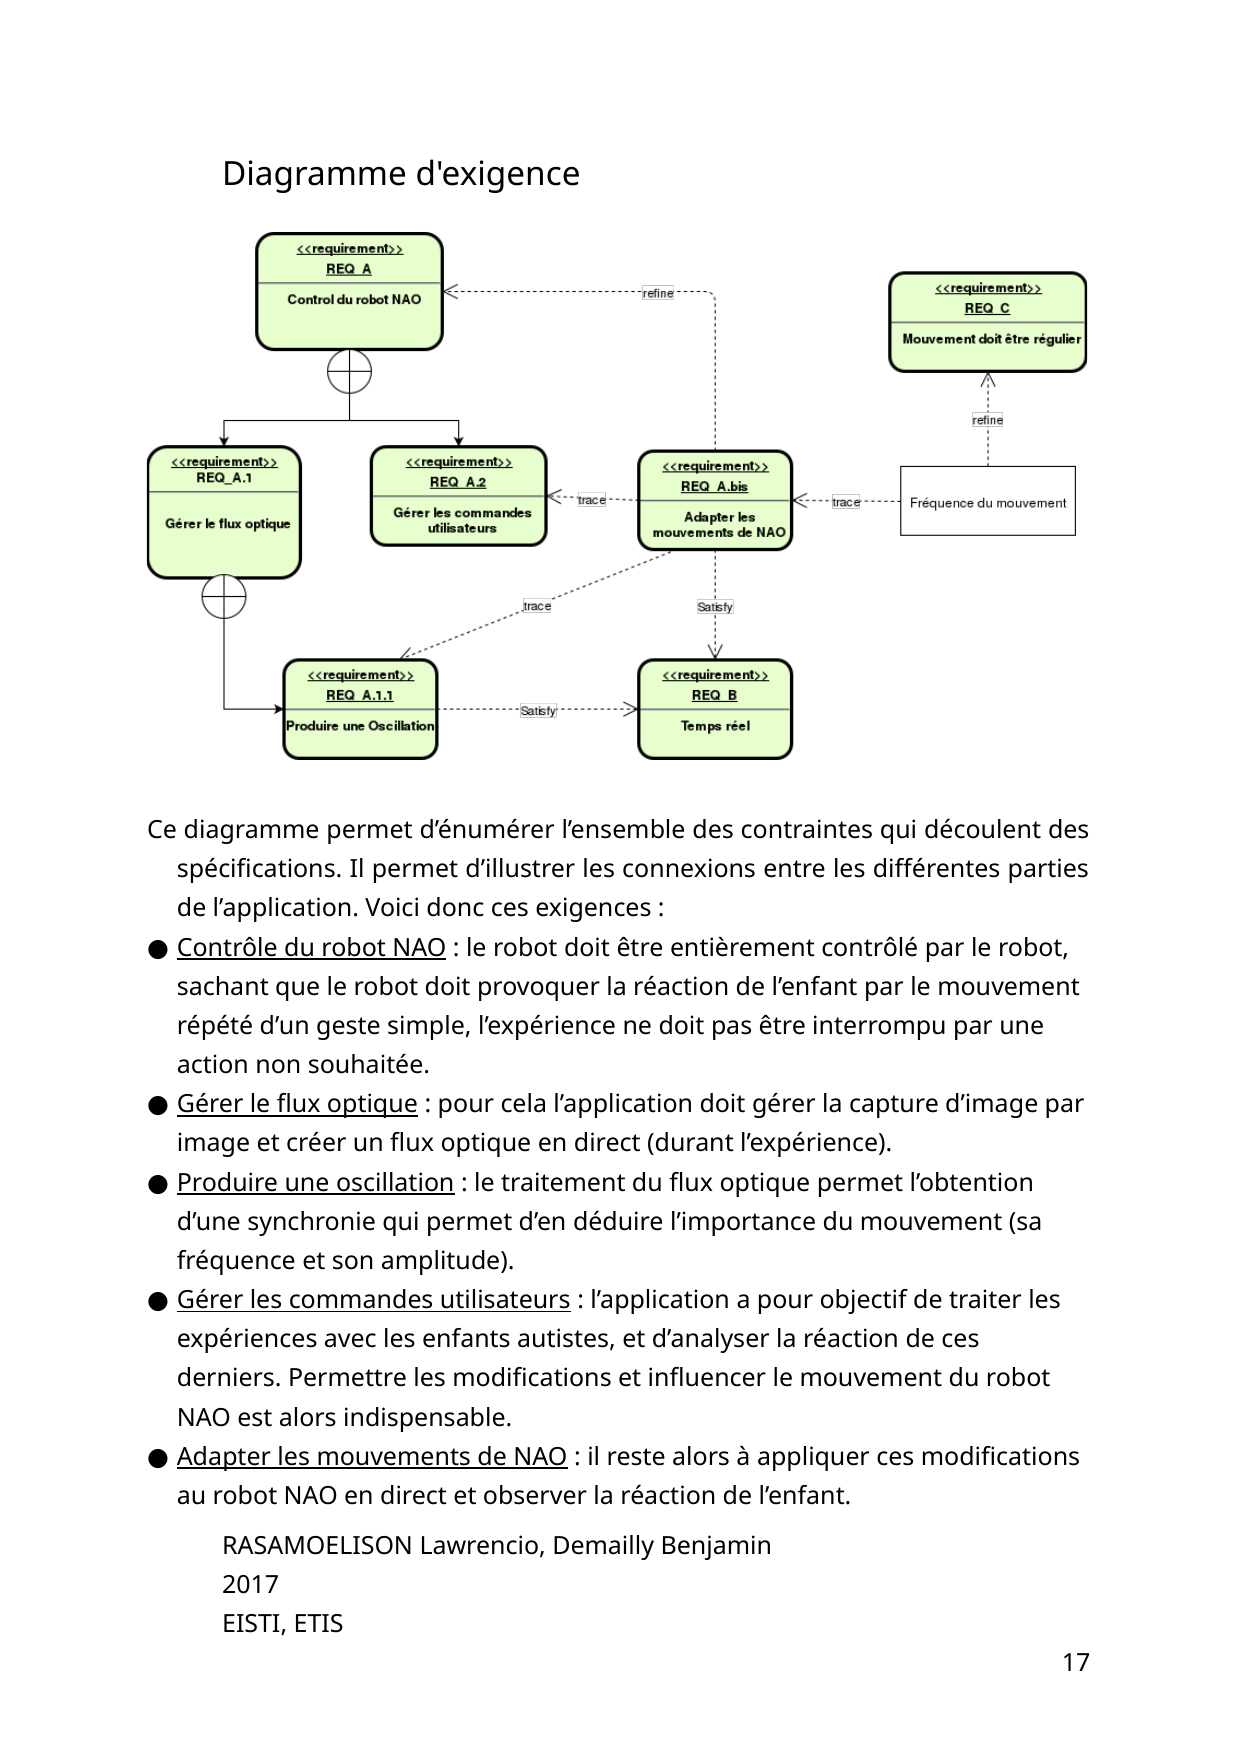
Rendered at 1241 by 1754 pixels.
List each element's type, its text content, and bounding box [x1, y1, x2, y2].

list Contrôle du robot NAO : le robot doit être entièrement contrôlé par le robot, sachant que le robot doit provoquer la réaction de l’enfant par le mouvement répété d’un geste simple, l’expérience ne doit pas être interrompu par une action non souhaitée. [147, 929, 1090, 1081]
list Gérer les commandes utilisateurs : l’application a pour objectif de traiter les expériences avec les enfants autistes, et d’analyser la réaction de ces derniers. Permettre les modifications et influencer le mouvement du robot NAO est alors indispensable. [147, 1282, 1090, 1433]
list Produire une oscillation : le traitement du flux optique permet l’obtention d’une synchronie qui permet d’en déduire l’importance du mouvement (sa fréquence et son amplitude). [147, 1164, 1090, 1277]
list Gérer le flux optique : pour cela l’application doit gérer la capture d’image par image et créer un flux optique en direct (durant l’expérience). [147, 1086, 1090, 1159]
list Adapter les mouvements de NAO : il reste alors à appliquer ces modifications au robot NAO en direct et observer la réaction de l’enfant. [147, 1438, 1090, 1512]
subtitle Diagramme d'exigence [222, 150, 1090, 195]
text Ce diagramme permet d’énumérer l’ensemble des contraintes qui découlent des spécifications. Il permet d’illustrer les connexions entre les différentes parties de l’application. Voici donc ces exigences : [147, 812, 1090, 924]
